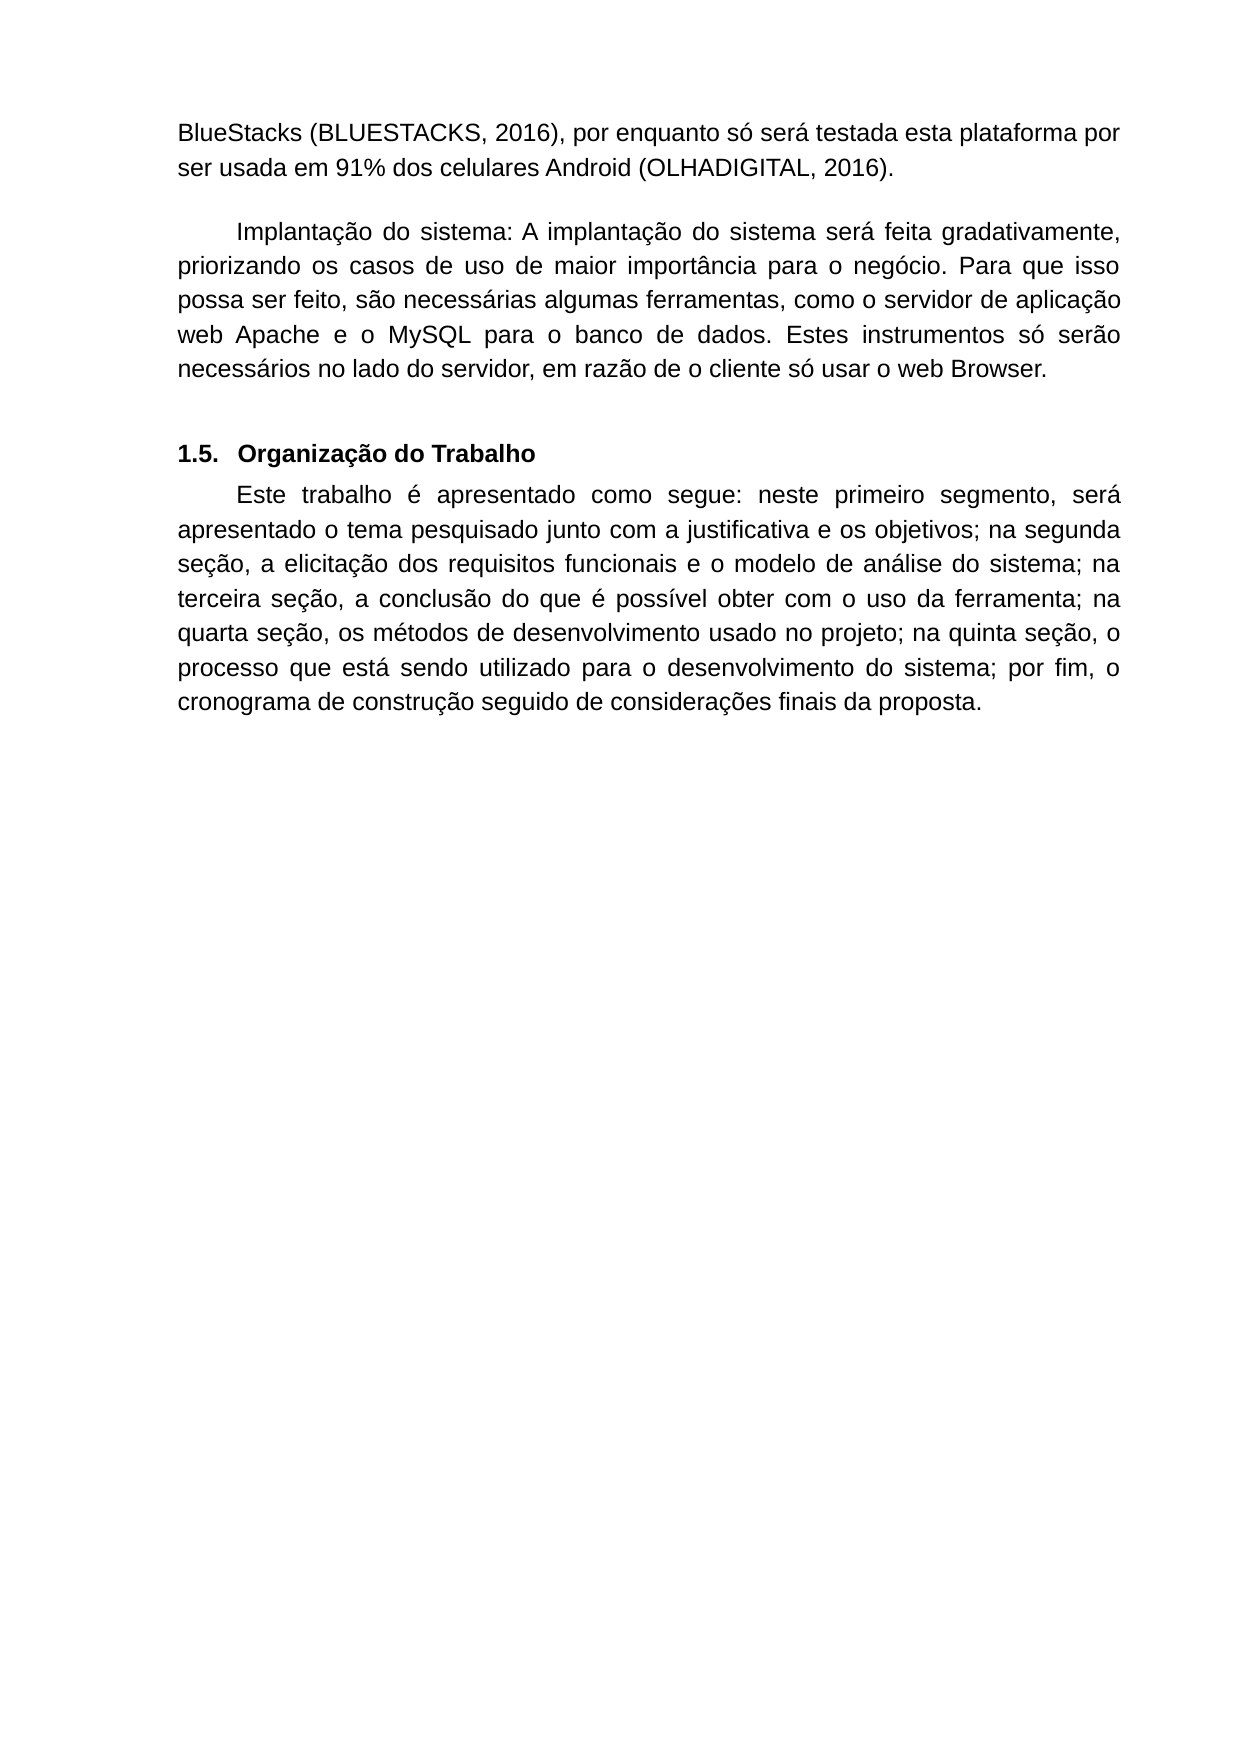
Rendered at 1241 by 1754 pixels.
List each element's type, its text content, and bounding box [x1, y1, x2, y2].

text Implantação do sistema: A implantação do sistema será feita gradativamente, priorizando os casos de uso de maior importância para o negócio. Para que isso possa ser feito, são necessárias algumas ferramentas, como o servidor de aplicação web Apache e o MySQL para o banco de dados. Estes instrumentos só serão necessários no lado do servidor, em razão de o cliente só usar o web Browser. [177, 217, 1122, 383]
text BlueStacks (BLUESTACKS, 2016), por enquanto só será testada esta plataforma por ser usada em 91% dos celulares Android (OLHADIGITAL, 2016). [177, 118, 1122, 181]
text Este trabalho é apresentado como segue: neste primeiro segmento, será apresentado o tema pesquisado junto com a justificativa e os objetivos; na segunda seção, a elicitação dos requisitos funcionais e o modelo de análise do sistema; na terceira seção, a conclusão do que é possível obter com o uso da ferramenta; na quarta seção, os métodos de desenvolvimento usado no projeto; na quinta seção, o processo que está sendo utilizado para o desenvolvimento do sistema; por fim, o cronograma de construção seguido de considerações finais da proposta. [177, 481, 1122, 716]
subtitle Organização do Trabalho [177, 439, 1122, 468]
